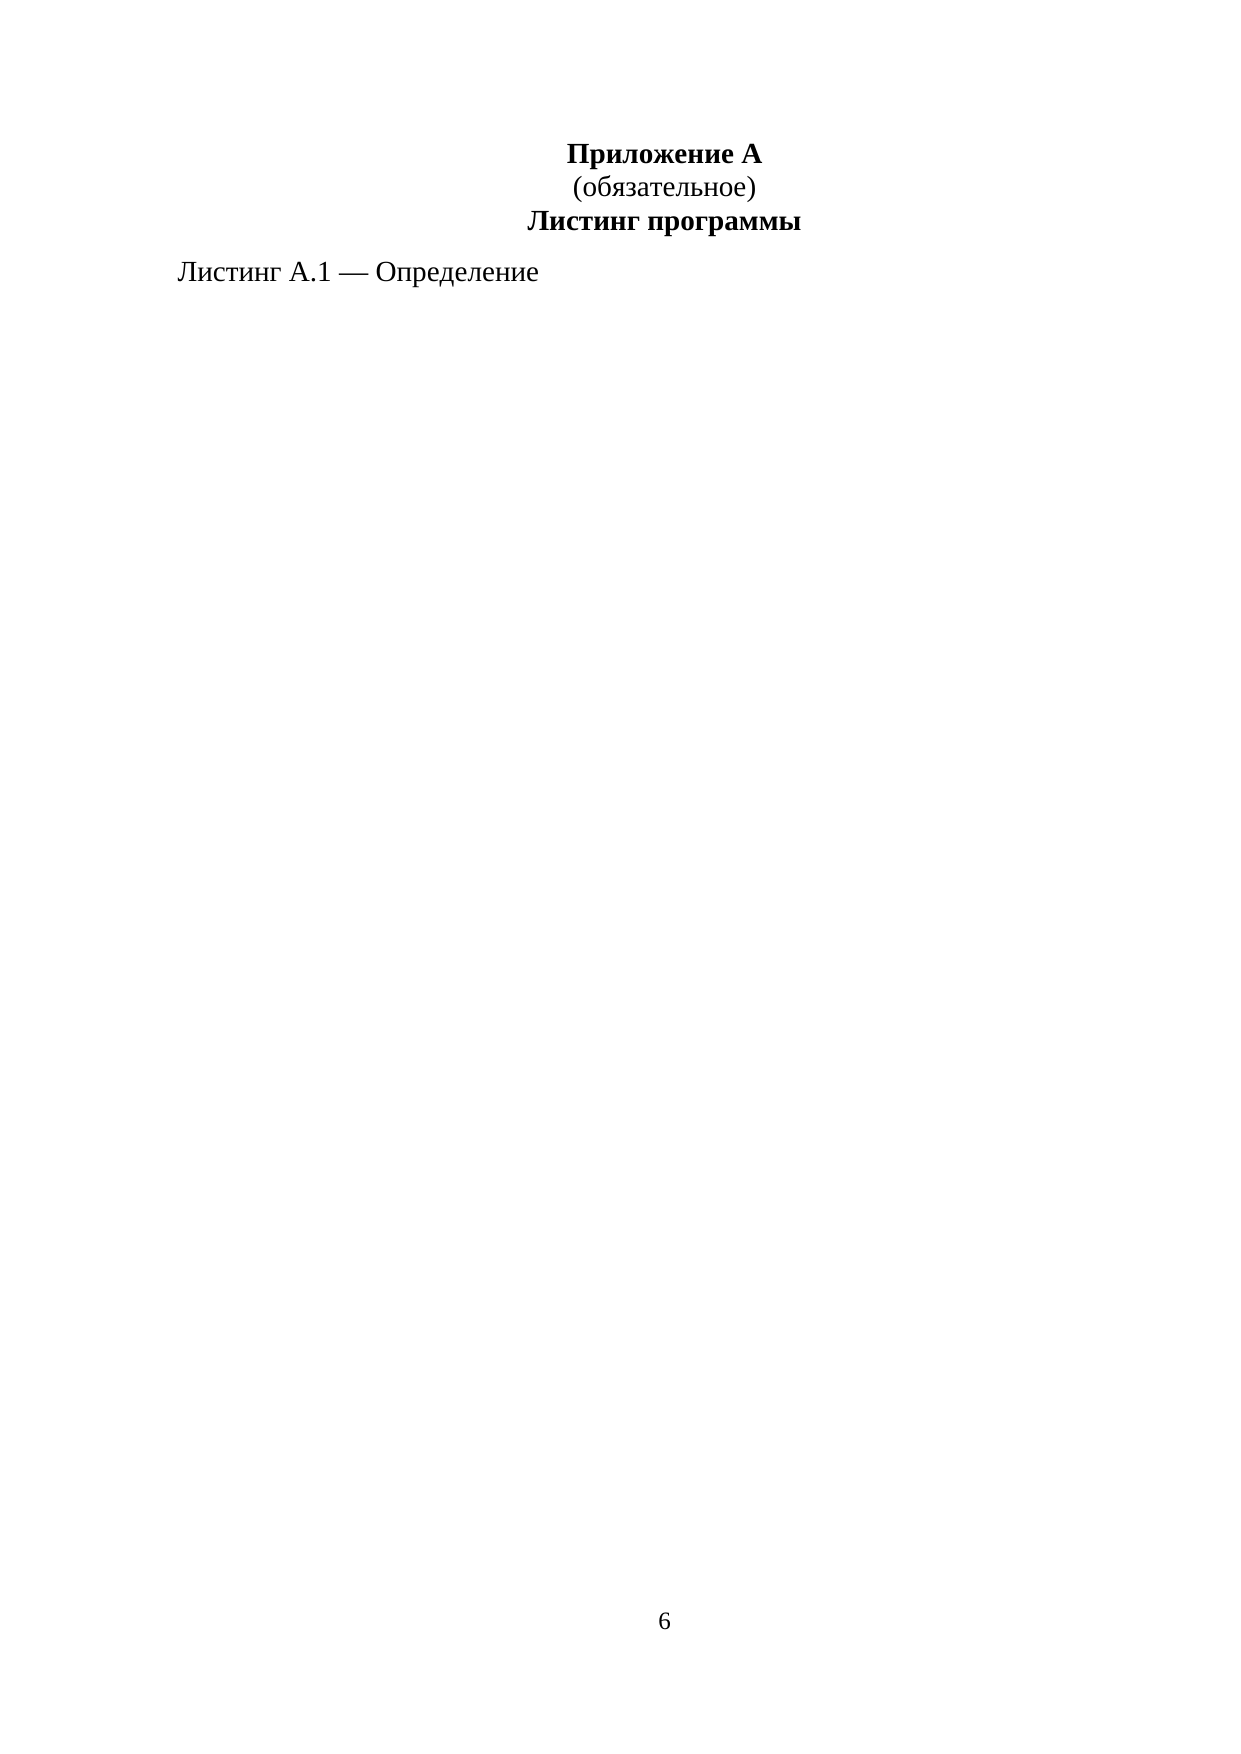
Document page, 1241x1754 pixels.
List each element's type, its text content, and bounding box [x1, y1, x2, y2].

text Листинг А.1 — Определение [177, 254, 1152, 288]
subtitle Приложение А (обязательное) Листинг программы [177, 136, 1152, 236]
